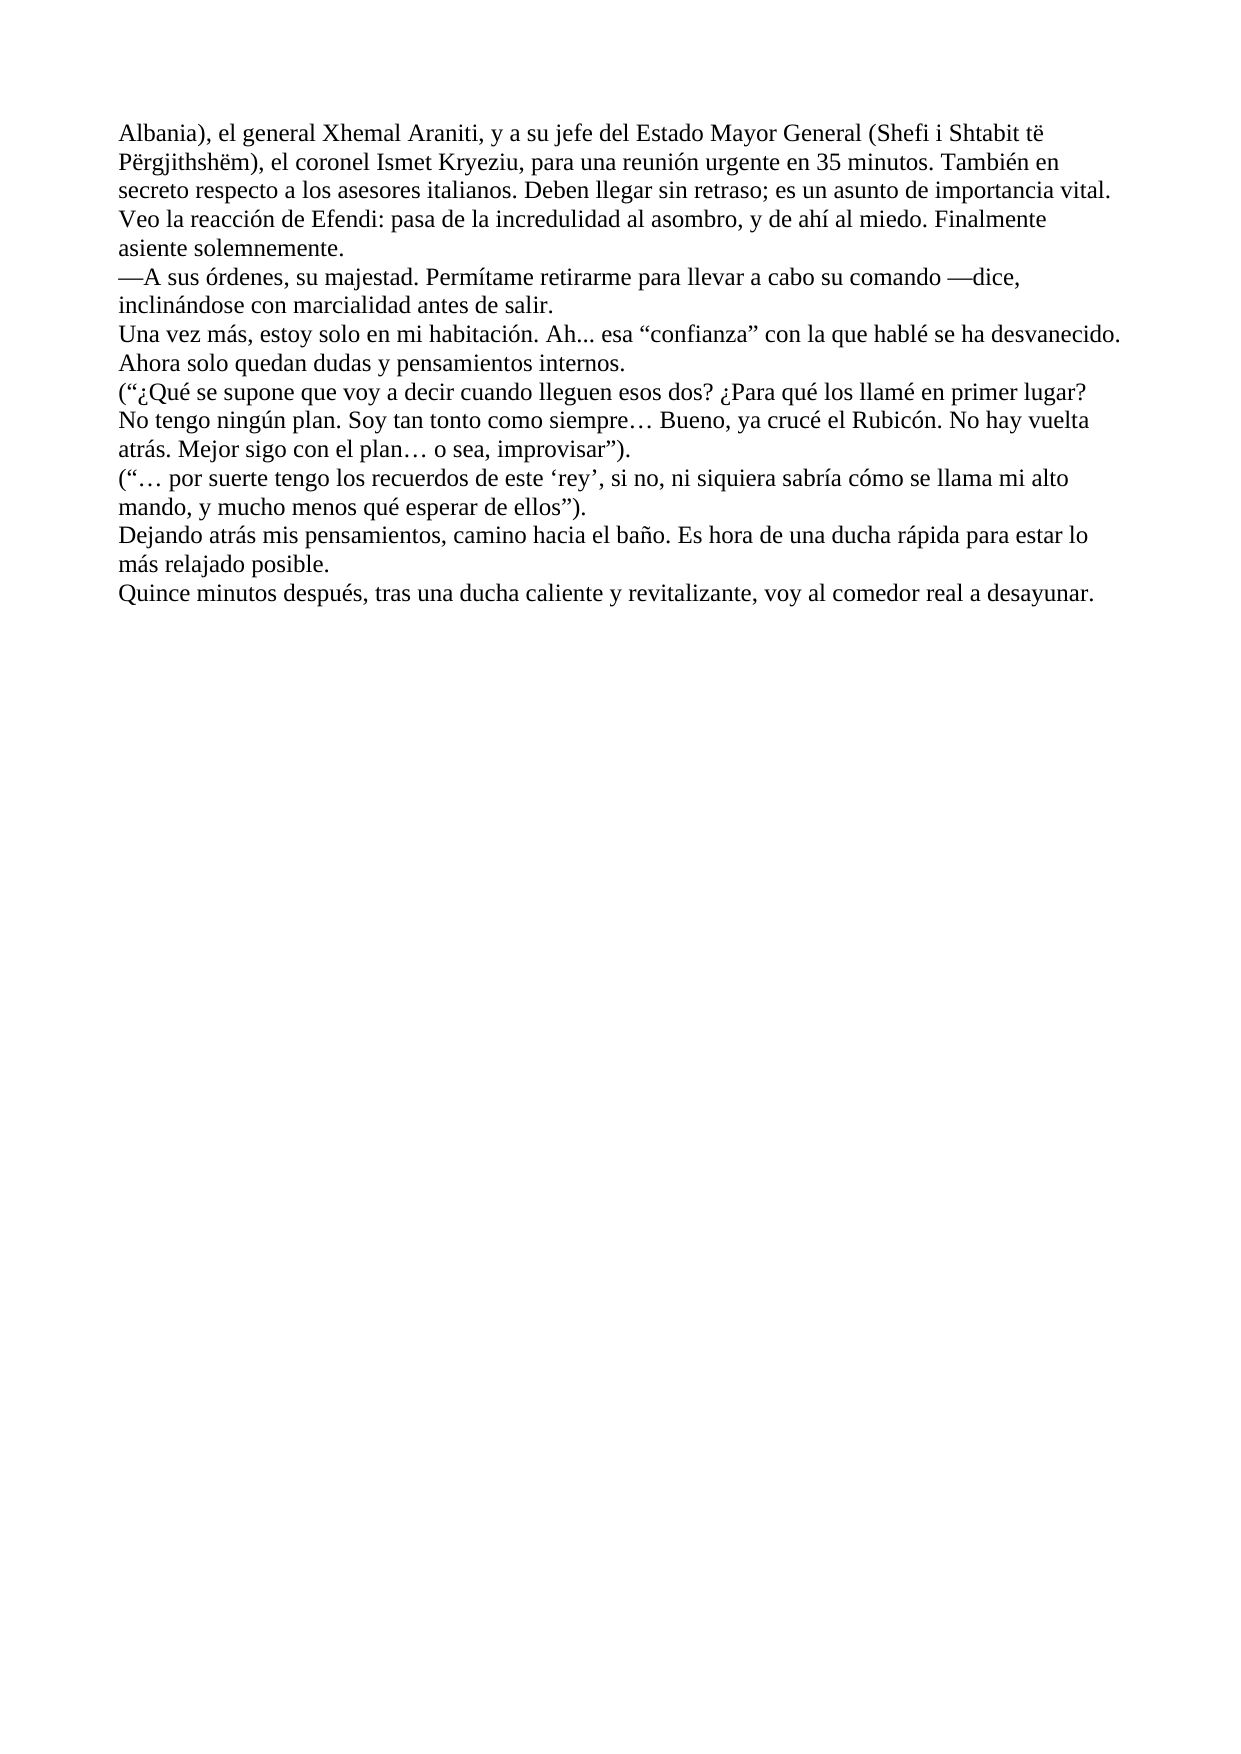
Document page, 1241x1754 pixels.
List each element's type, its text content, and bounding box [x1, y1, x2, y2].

text Albania), el general Xhemal Araniti, y a su jefe del Estado Mayor General (Shefi i Shtabit të Përgjithshëm), el coronel Ismet Kryeziu, para una reunión urgente en 35 minutos. También en secreto respecto a los asesores italianos. Deben llegar sin retraso; es un asunto de importancia vital. [118, 118, 1122, 204]
text (“¿Qué se supone que voy a decir cuando lleguen esos dos? ¿Para qué los llamé en primer lugar? No tengo ningún plan. Soy tan tonto como siempre… Bueno, ya crucé el Rubicón. No hay vuelta atrás. Mejor sigo con el plan… o sea, improvisar”). [118, 377, 1122, 463]
text (“… por suerte tengo los recuerdos de este ‘rey’, si no, ni siquiera sabría cómo se llama mi alto mando, y mucho menos qué esperar de ellos”). [118, 463, 1122, 521]
text Veo la reacción de Efendi: pasa de la incredulidad al asombro, y de ahí al miedo. Finalmente asiente solemnemente. [118, 204, 1122, 262]
text —A sus órdenes, su majestad. Permítame retirarme para llevar a cabo su comando —dice, inclinándose con marcialidad antes de salir. [118, 262, 1122, 319]
text Quince minutos después, tras una ducha caliente y revitalizante, voy al comedor real a desayunar. [118, 578, 1122, 607]
text Dejando atrás mis pensamientos, camino hacia el baño. Es hora de una ducha rápida para estar lo más relajado posible. [118, 521, 1122, 578]
text Una vez más, estoy solo en mi habitación. Ah... esa “confianza” con la que hablé se ha desvanecido. Ahora solo quedan dudas y pensamientos internos. [118, 319, 1122, 377]
